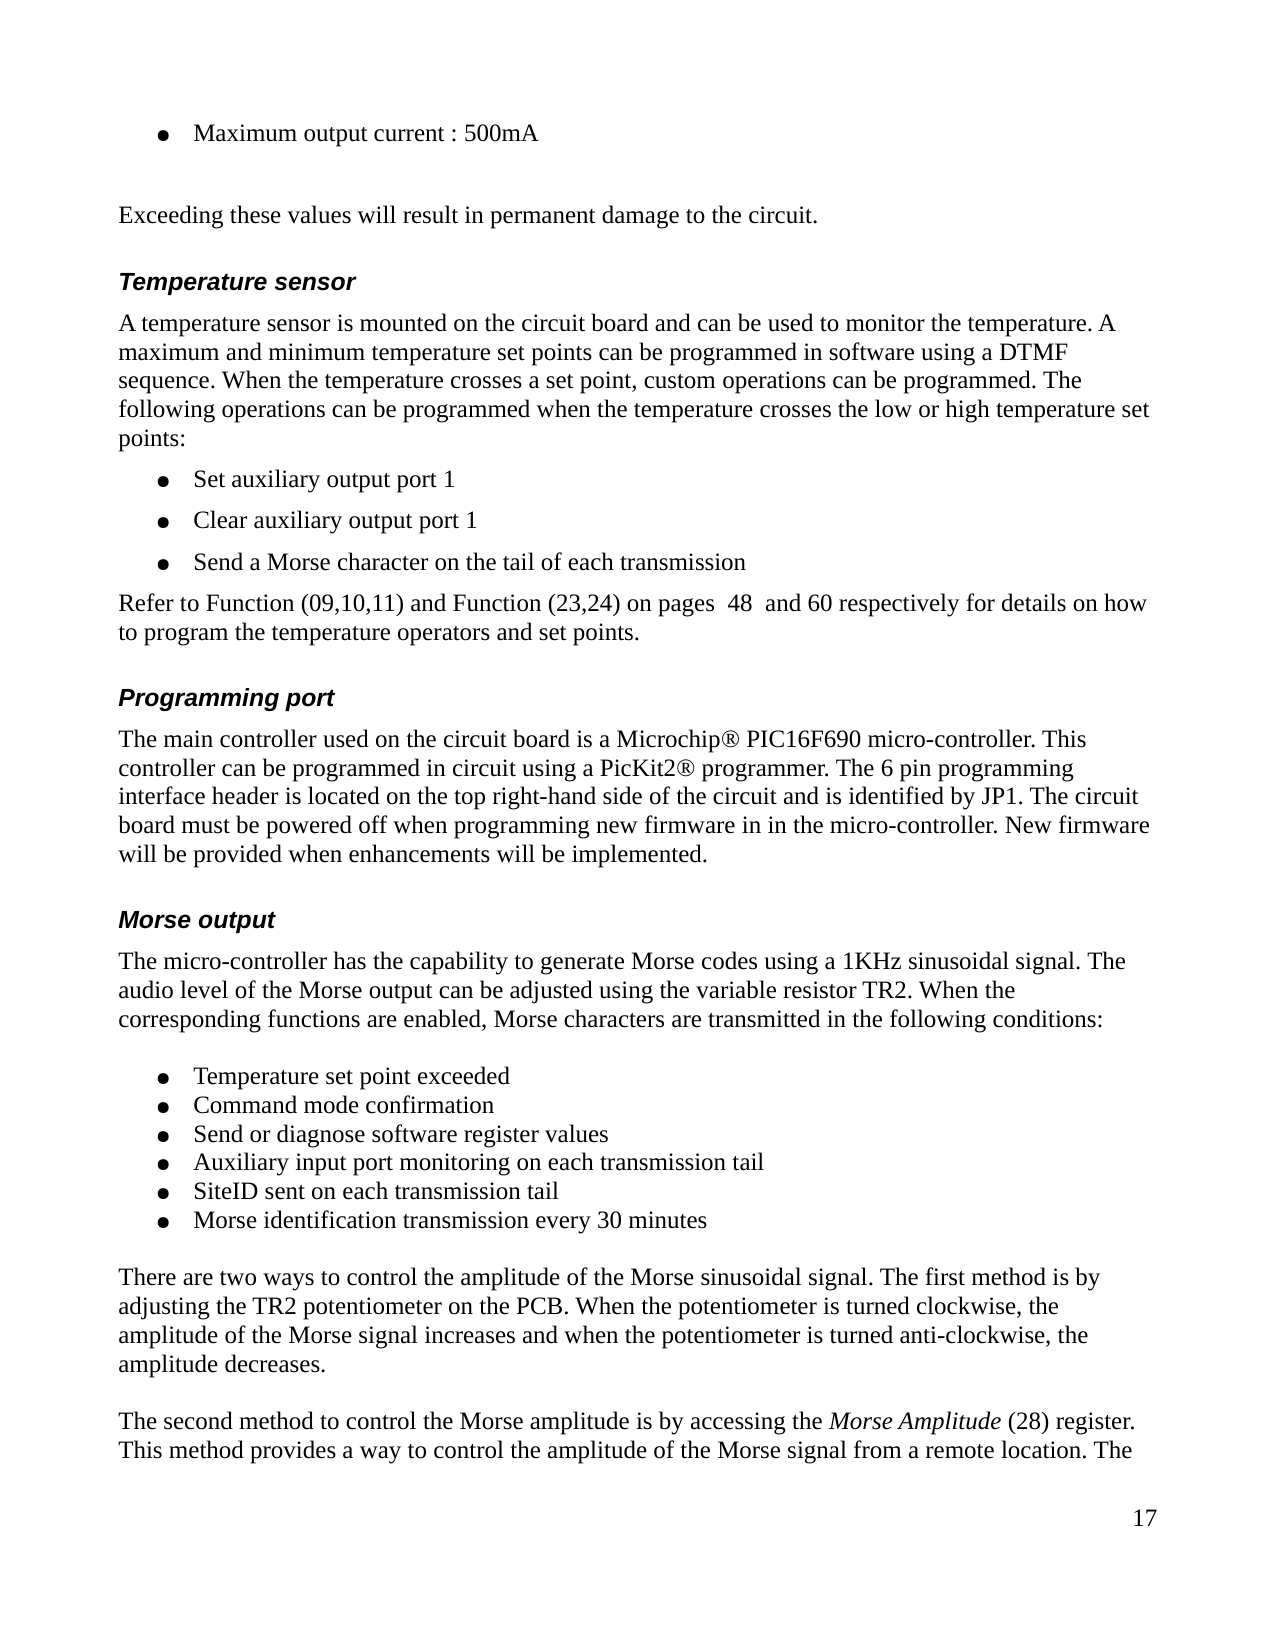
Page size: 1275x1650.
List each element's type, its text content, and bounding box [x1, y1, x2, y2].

list Morse identification transmission every 30 minutes [156, 1205, 1157, 1234]
list Auxiliary input port monitoring on each transmission tail [156, 1147, 1157, 1176]
list SiteID sent on each transmission tail [156, 1176, 1157, 1205]
text A temperature sensor is mounted on the circuit board and can be used to monitor the temperature. A maximum and minimum temperature set points can be programmed in software using a DTMF sequence. When the temperature crosses a set point, custom operations can be programmed. The following operations can be programmed when the temperature crosses the low or high temperature set points: [118, 308, 1157, 452]
list Set auxiliary output port 1 [156, 464, 1157, 493]
list Send a Morse character on the tail of each transmission [156, 547, 1157, 575]
text The micro-controller has the capability to generate Morse codes using a 1KHz sinusoidal signal. The audio level of the Morse output can be adjusted using the variable resistor TR2. When the corresponding functions are enabled, Morse characters are transmitted in the following conditions: [118, 946, 1157, 1032]
text Exceeding these values will result in permanent damage to the circuit. [118, 201, 1157, 229]
subtitle Morse output [118, 905, 1157, 934]
subtitle Temperature sensor [118, 267, 1157, 295]
text There are two ways to control the amplitude of the Morse sinusoidal signal. The first method is by adjusting the TR2 potentiometer on the PCB. When the potentiometer is turned clockwise, the amplitude of the Morse signal increases and when the potentiometer is turned anti-clockwise, the amplitude decreases. [118, 1262, 1157, 1377]
list Send or diagnose software register values [156, 1119, 1157, 1147]
text The main controller used on the circuit board is a Microchip® PIC16F690 micro-controller. This controller can be programmed in circuit using a PicKit2® programmer. The 6 pin programming interface header is located on the top right-hand side of the circuit and is identified by JP1. The circuit board must be powered off when programming new firmware in in the micro-controller. New firmware will be provided when enhancements will be implemented. [118, 724, 1157, 868]
text Refer to Function (09,10,11) and Function (23,24) on pages 48 and 60 respectively for details on how to program the temperature operators and set points. [118, 588, 1157, 645]
list Clear auxiliary output port 1 [156, 505, 1157, 534]
list Maximum output current : 500mA [156, 118, 1157, 147]
text The second method to control the Morse amplitude is by accessing the Morse Amplitude (28) register. This method provides a way to control the amplitude of the Morse signal from a remote location. The [118, 1406, 1157, 1464]
list Temperature set point exceeded [156, 1061, 1157, 1090]
subtitle Programming port [118, 683, 1157, 711]
list Command mode confirmation [156, 1090, 1157, 1119]
